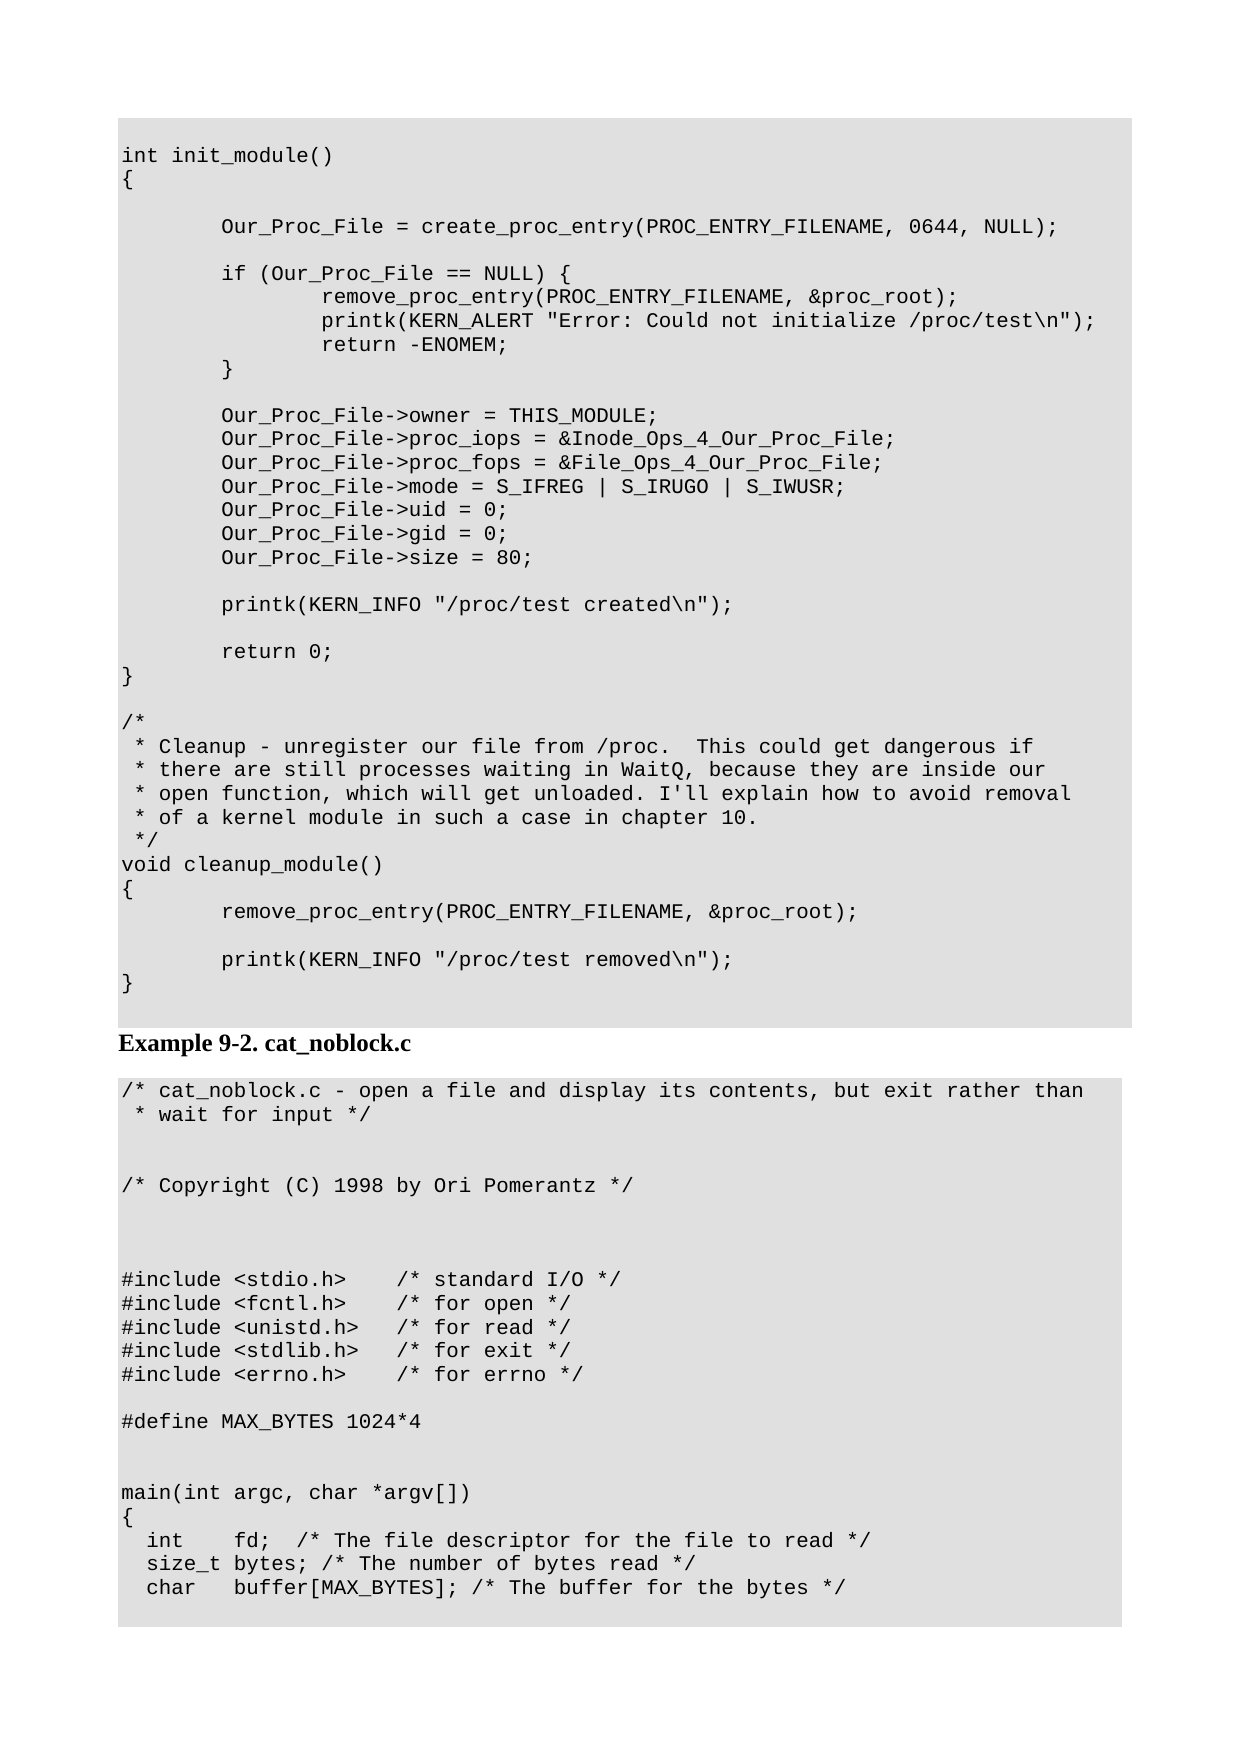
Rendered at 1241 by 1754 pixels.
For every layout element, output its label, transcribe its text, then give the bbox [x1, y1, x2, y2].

table_header /* cat_noblock.c - open a file and display its contents, but exit rather than * wait for input */ /* Copyright (C) 1998 by Ori Pomerantz */ #include <stdio.h> /* standard I/O */ #include <fcntl.h> /* for open */ #include <unistd.h> /* for read */ #include <stdlib.h> /* for exit */ #include <errno.h> /* for errno */ #define MAX_BYTES 1024*4 main(int argc, char *argv[]) { int fd; /* The file descriptor for the file to read */ size_t bytes; /* The number of bytes read */ char buffer[MAX_BYTES]; /* The buffer for the bytes */ [118, 1078, 1122, 1627]
text Example 9-2. cat_noblock.c [118, 1028, 1122, 1057]
table_header int init_module() { Our_Proc_File = create_proc_entry(PROC_ENTRY_FILENAME, 0644, NULL); if (Our_Proc_File == NULL) { remove_proc_entry(PROC_ENTRY_FILENAME, &proc_root); printk(KERN_ALERT "Error: Could not initialize /proc/test\n"); return -ENOMEM; } Our_Proc_File->owner = THIS_MODULE; Our_Proc_File->proc_iops = &Inode_Ops_4_Our_Proc_File; Our_Proc_File->proc_fops = &File_Ops_4_Our_Proc_File; Our_Proc_File->mode = S_IFREG | S_IRUGO | S_IWUSR; Our_Proc_File->uid = 0; Our_Proc_File->gid = 0; Our_Proc_File->size = 80; printk(KERN_INFO "/proc/test created\n"); return 0; } /* * Cleanup - unregister our file from /proc. This could get dangerous if * there are still processes waiting in WaitQ, because they are inside our * open function, which will get unloaded. I'll explain how to avoid removal * of a kernel module in such a case in chapter 10. */ void cleanup_module() { remove_proc_entry(PROC_ENTRY_FILENAME, &proc_root); printk(KERN_INFO "/proc/test removed\n"); } [118, 118, 1132, 1028]
